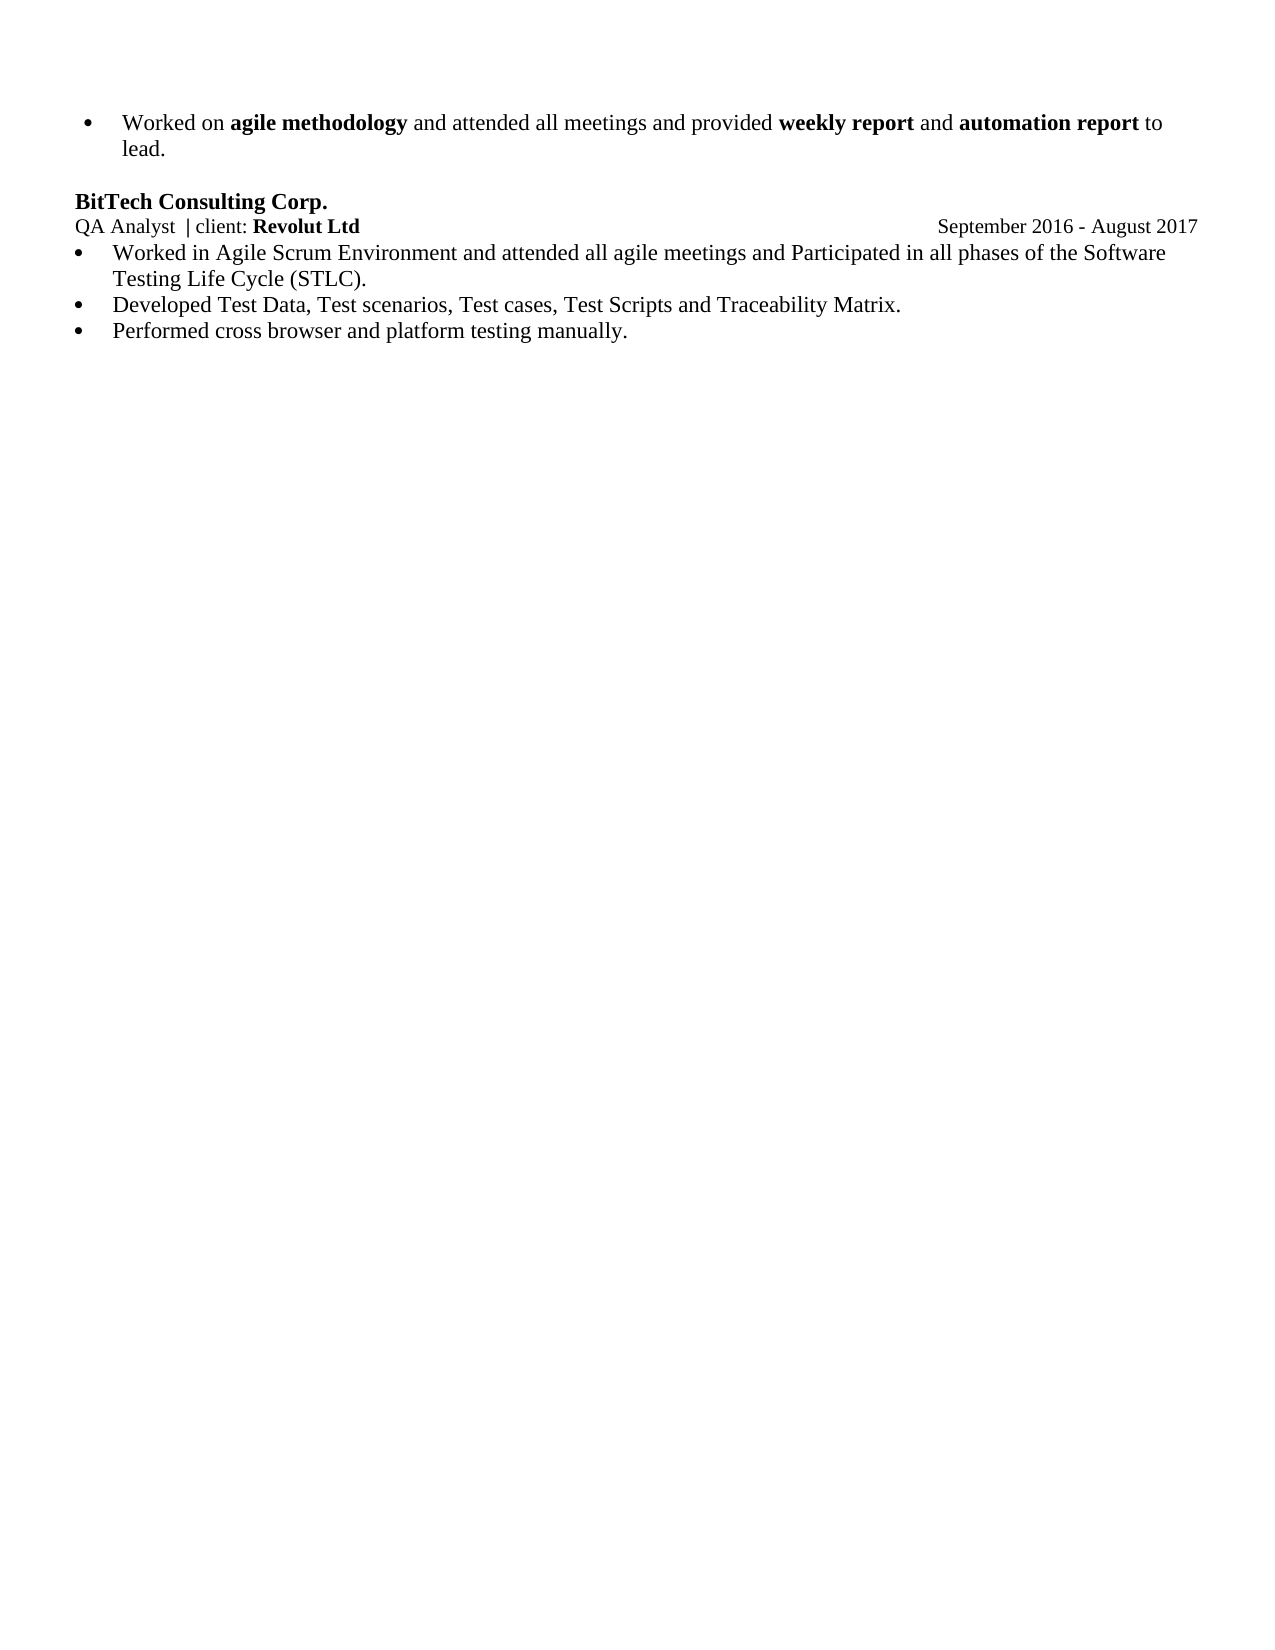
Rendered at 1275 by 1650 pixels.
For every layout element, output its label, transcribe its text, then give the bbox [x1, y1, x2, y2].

text QA Analyst | client: Revolut Ltd September 2016 - August 2017 [75, 214, 1200, 238]
list Performed cross browser and platform testing manually. [75, 318, 1200, 344]
list Worked in Agile Scrum Environment and attended all agile meetings and Participated in all phases of the Software Testing Life Cycle (STLC). [75, 238, 1200, 291]
list Developed Test Data, Test scenarios, Test cases, Test Scripts and Traceability Matrix. [75, 291, 1200, 318]
text BitTech Consulting Corp. [75, 188, 1200, 214]
list Worked on agile methodology and attended all meetings and provided weekly report and automation report to lead. [84, 109, 1200, 162]
